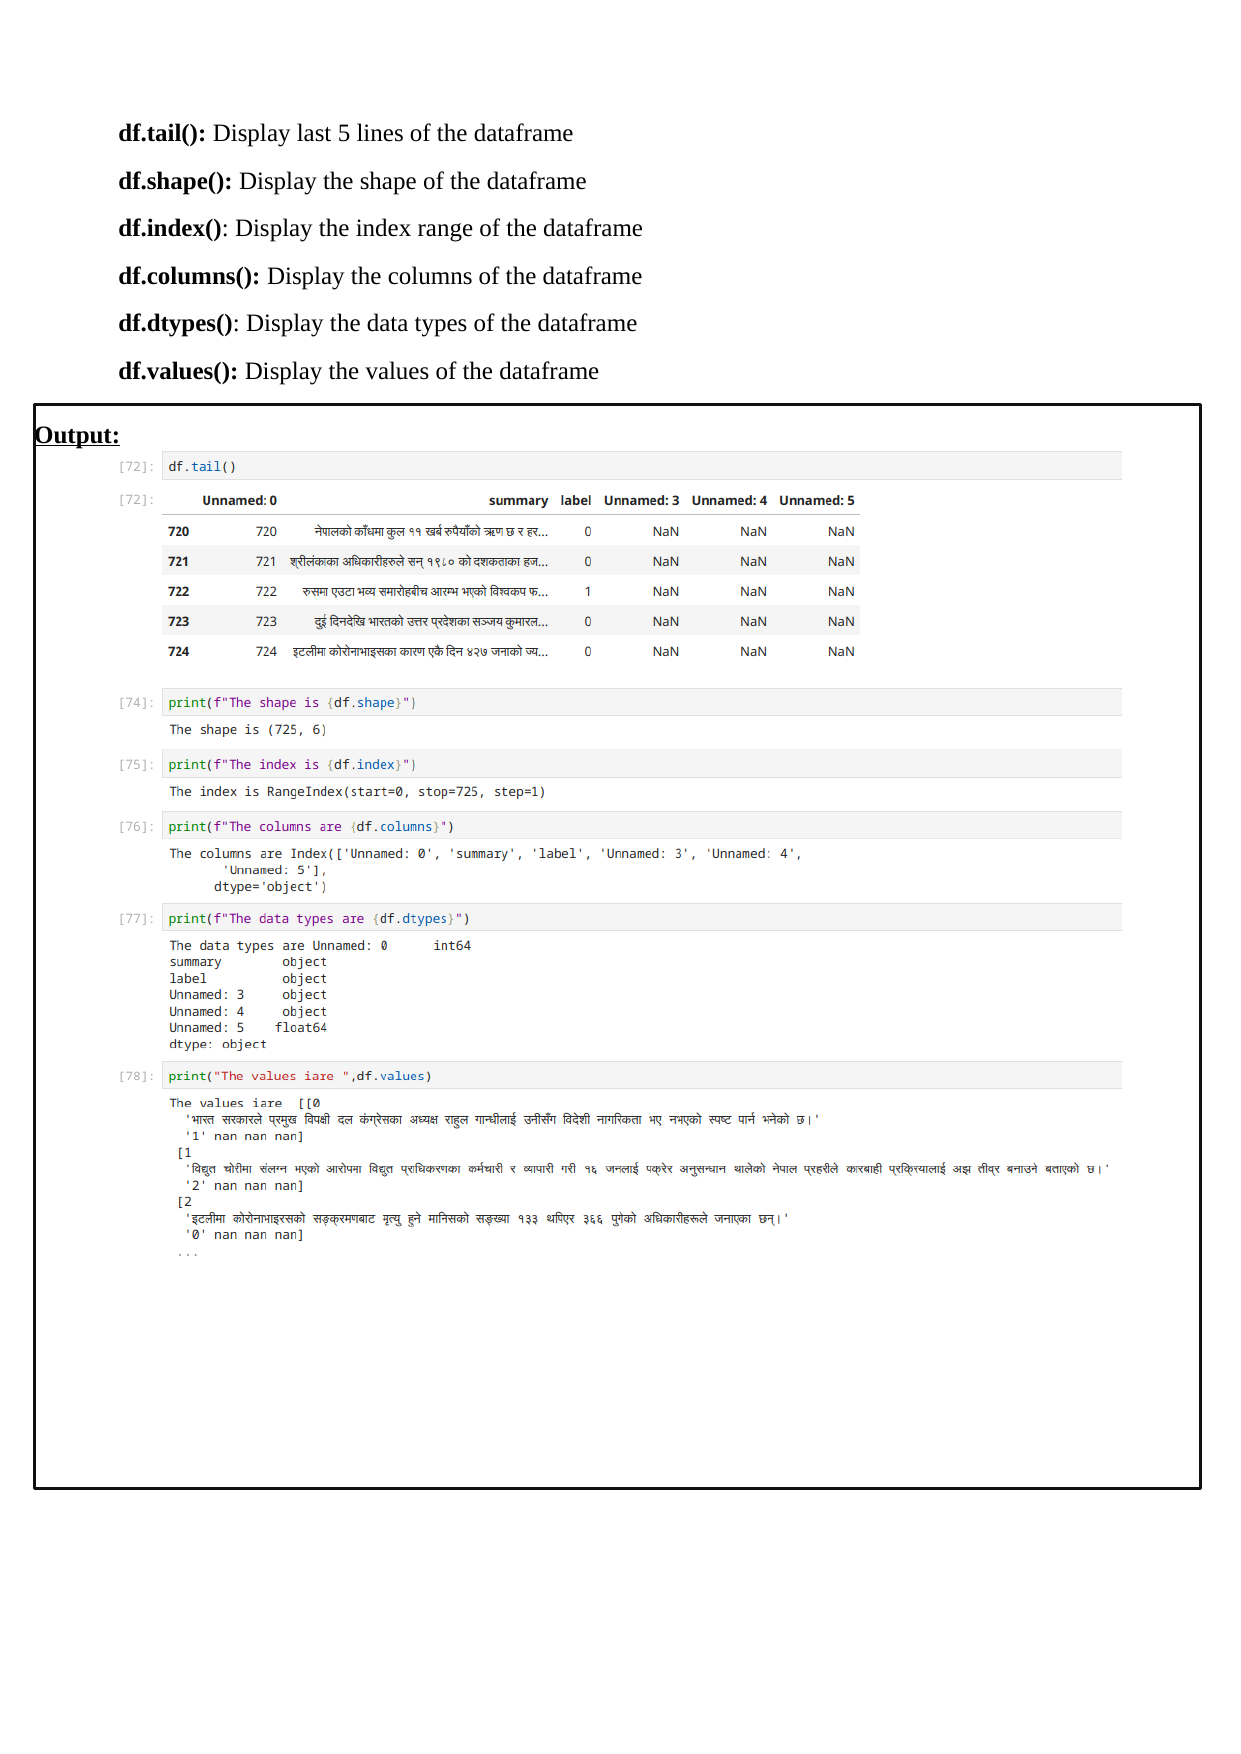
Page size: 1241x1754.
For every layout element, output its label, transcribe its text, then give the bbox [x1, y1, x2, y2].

text df.dtypes(): Display the data types of the dataframe [118, 308, 1122, 337]
text df.shape(): Display the shape of the dataframe [118, 166, 1122, 194]
picture [118, 451, 1123, 1256]
text df.index(): Display the index range of the dataframe [118, 213, 1122, 242]
text df.columns(): Display the columns of the dataframe [118, 261, 1122, 290]
text df.tail(): Display last 5 lines of the dataframe [118, 118, 1122, 147]
text df.values(): Display the values of the dataframe [118, 356, 1122, 385]
